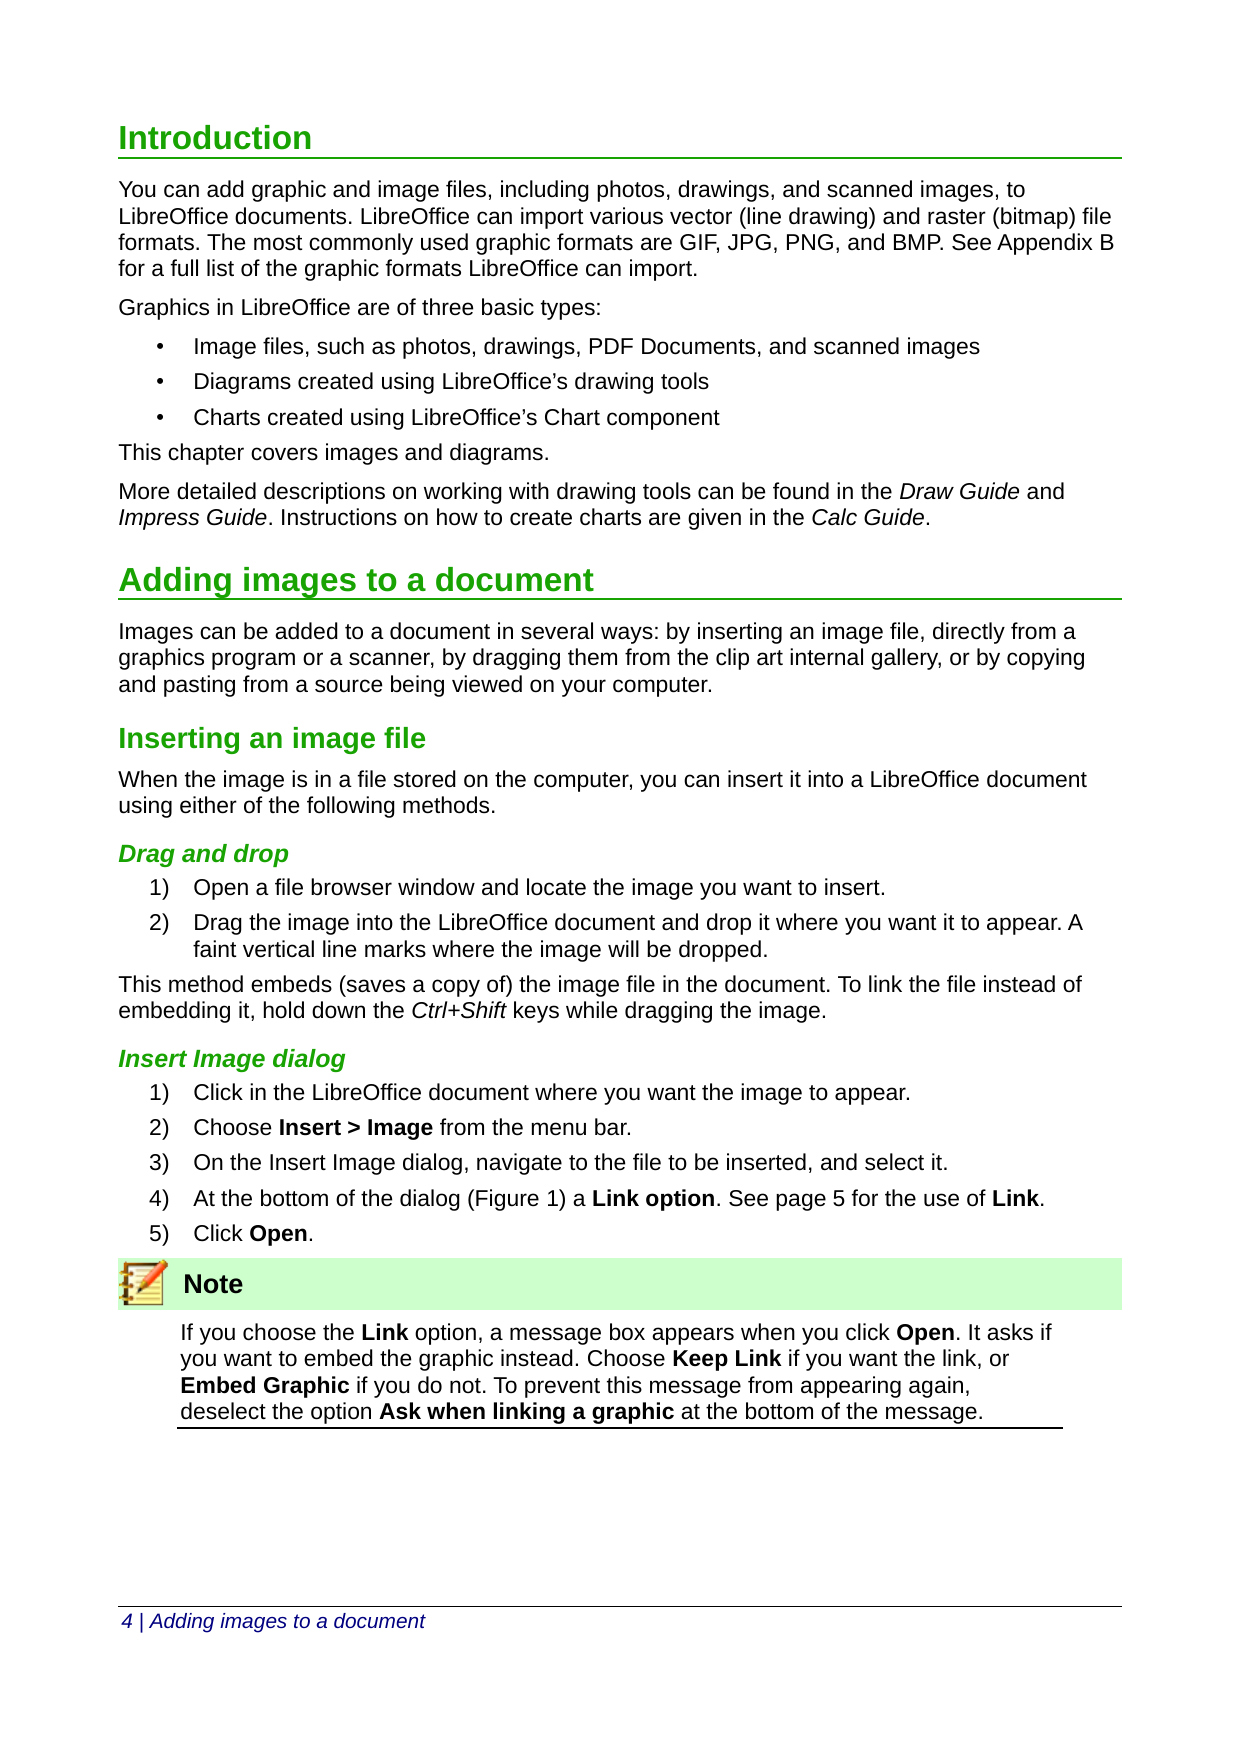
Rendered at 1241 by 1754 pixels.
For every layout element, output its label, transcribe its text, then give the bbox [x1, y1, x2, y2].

subtitle Introduction [118, 118, 1122, 157]
list Drag the image into the LibreOffice document and drop it where you want it to appear. A faint vertical line marks where the image will be dropped. [169, 909, 1122, 962]
list Diagrams created using LibreOffice’s drawing tools [156, 368, 1122, 395]
text This chapter covers images and diagrams. [118, 439, 1122, 465]
subtitle Note [118, 1258, 1122, 1310]
text This method embeds (saves a copy of) the image file in the document. To link the file instead of embedding it, hold down the Ctrl+Shift keys while dragging the image. [118, 971, 1122, 1023]
subtitle Inserting an image file [118, 721, 1122, 754]
list At the bottom of the dialog (Figure 1) a Link option. See page 5 for the use of Link. [169, 1184, 1122, 1211]
text You can add graphic and image files, including photos, drawings, and scanned images, to LibreOffice documents. LibreOffice can import various vector (line drawing) and raster (bitmap) file formats. The most commonly used graphic formats are GIF, JPG, PNG, and BMP. See Appendix B for a full list of the graphic formats LibreOffice can import. [118, 176, 1122, 282]
subtitle Adding images to a document [118, 560, 1122, 598]
list Click Open. [169, 1220, 1122, 1246]
subtitle Drag and drop [118, 839, 1122, 868]
list Charts created using LibreOffice’s Chart component [156, 403, 1122, 430]
text More detailed descriptions on working with drawing tools can be found in the Draw Guide and Impress Guide. Instructions on how to create charts are given in the Calc Guide. [118, 478, 1122, 530]
list Click in the LibreOffice document where you want the image to appear. [169, 1079, 1122, 1105]
list Choose Insert > Image from the menu bar. [169, 1114, 1122, 1140]
subtitle Insert Image dialog [118, 1044, 1122, 1073]
list Image files, such as photos, drawings, PDF Documents, and scanned images [156, 333, 1122, 359]
picture [119, 1258, 170, 1309]
text If you choose the Link option, a message box appears when you click Open. It asks if you want to embed the graphic instead. Choose Keep Link if you want the link, or Embed Graphic if you do not. To prevent this message from appearing again, deselect the option Ask when linking a graphic at the bottom of the message. [177, 1316, 1063, 1427]
list Graphics in LibreOffice are of three basic types: [118, 294, 1122, 321]
list Open a file browser window and locate the image you want to insert. [169, 874, 1122, 900]
list On the Insert Image dialog, navigate to the file to be inserted, and select it. [169, 1149, 1122, 1176]
text When the image is in a file stored on the computer, you can insert it into a LibreOffice document using either of the following methods. [118, 766, 1122, 819]
text Images can be added to a document in several ways: by inserting an image file, directly from a graphics program or a scanner, by dragging them from the clip art internal gallery, or by copying and pasting from a source being viewed on your computer. [118, 618, 1122, 697]
